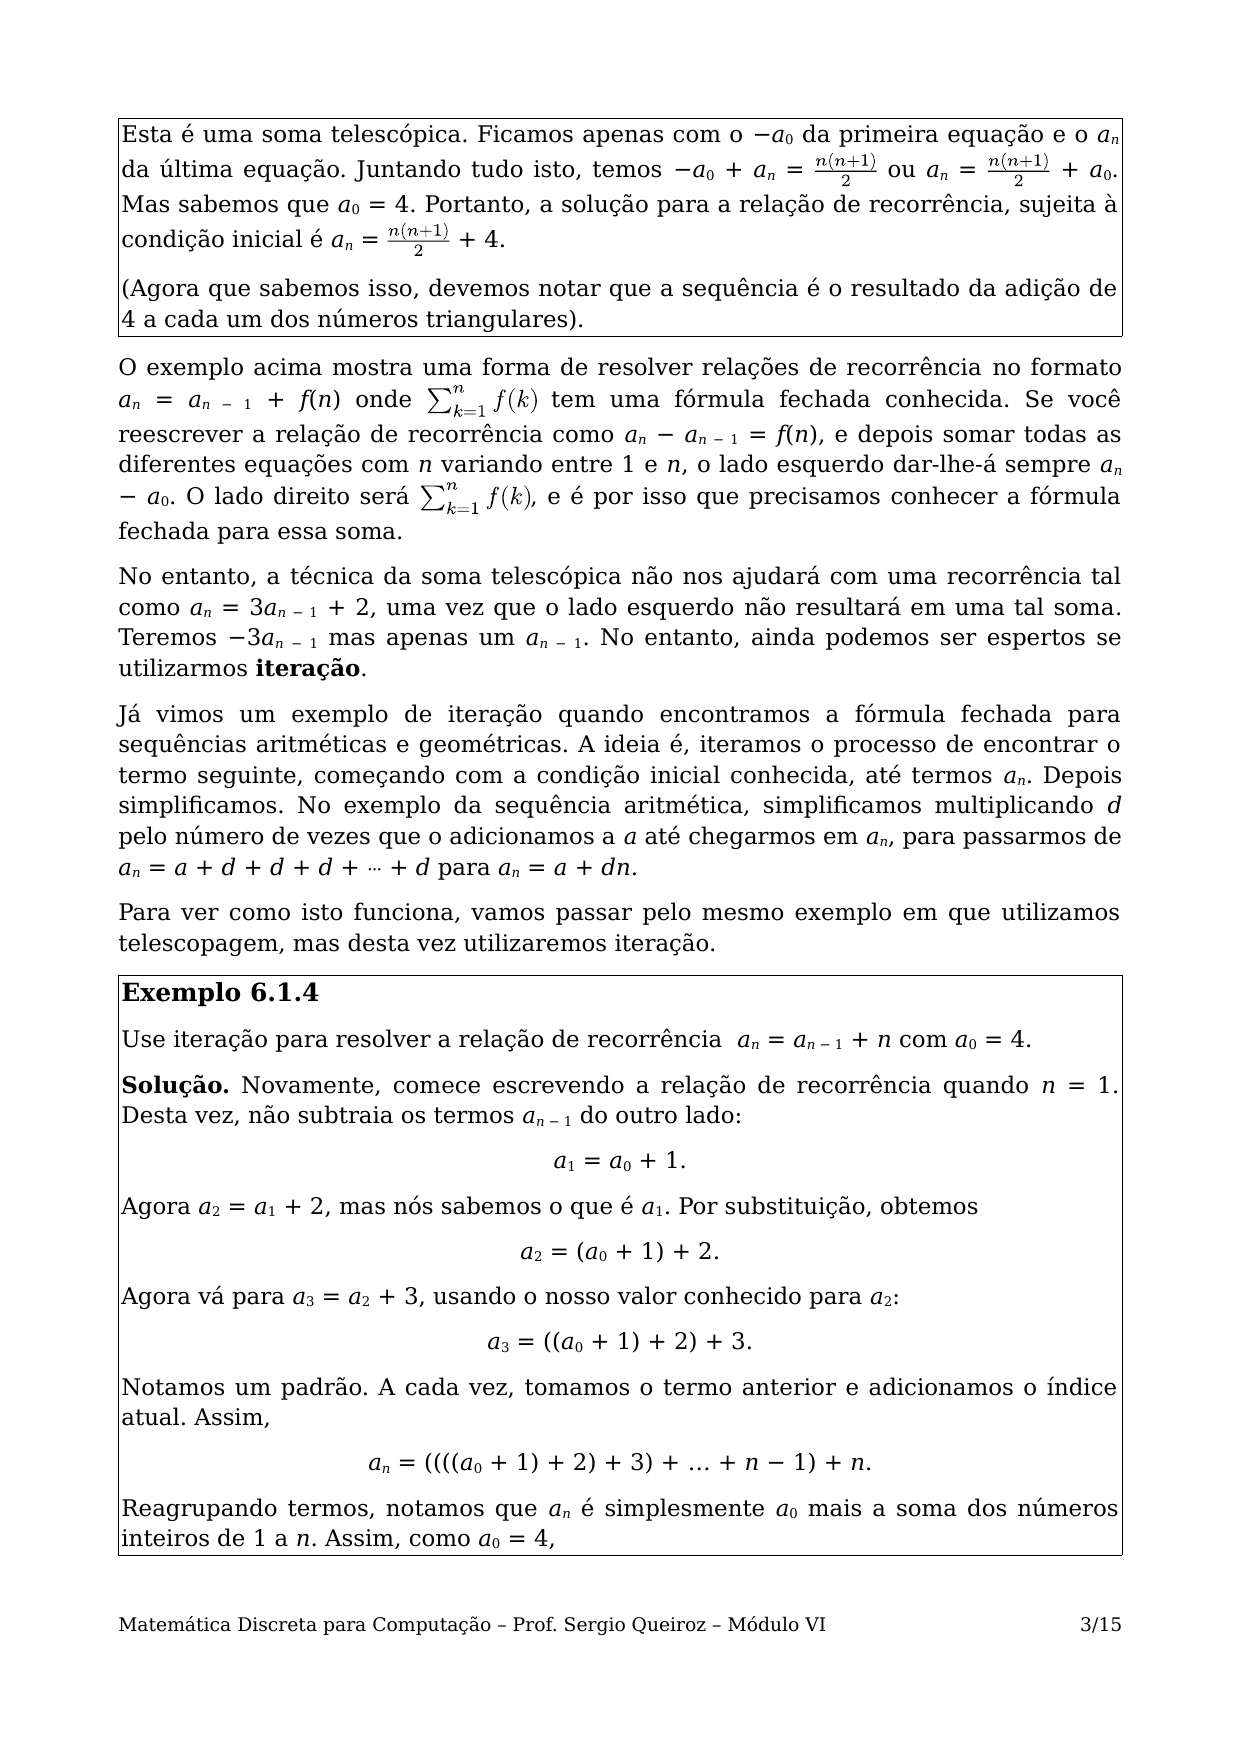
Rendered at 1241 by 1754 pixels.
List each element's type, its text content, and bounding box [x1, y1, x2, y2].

text O exemplo acima mostra uma forma de resolver relações de recorrência no formato an = an − 1 + f(n) onde tem uma fórmula fechada conhecida. Se você reescrever a relação de recorrência como an − an − 1 = f(n), e depois somar todas as diferentes equações com n variando entre 1 e n, o lado esquerdo dar-lhe-á sempre an − a0. O lado direito será , e é por isso que precisamos conhecer a fórmula fechada para essa soma. [118, 354, 1122, 545]
text a3 = ((a0 + 1) + 2) + 3. [119, 1325, 1122, 1355]
text Solução. Novamente, comece escrevendo a relação de recorrência quando n = 1. Desta vez, não subtraia os termos an − 1 do outro lado: [119, 1068, 1122, 1129]
text Exemplo 6.1.4 [119, 976, 1122, 1007]
text Esta é uma soma telescópica. Ficamos apenas com o −a0 da primeira equação e o an da última equação. Juntando tudo isto, temos −a0 + an = ou an = + a0. Mas sabemos que a0 = 4. Portanto, a solução para a relação de recorrência, sujeita à condição inicial é an = + 4. [119, 119, 1122, 257]
text Reagrupando termos, notamos que an é simplesmente a0 mais a soma dos números inteiros de 1 a n. Assim, como a0 = 4, [119, 1492, 1122, 1555]
text a2 = (a0 + 1) + 2. [119, 1235, 1122, 1265]
text Use iteração para resolver a relação de recorrência an = an − 1 + n com a0 = 4. [119, 1023, 1122, 1053]
text Agora vá para a3 = a2 + 3, usando o nosso valor conhecido para a2: [119, 1280, 1122, 1310]
text No entanto, a técnica da soma telescópica não nos ajudará com uma recorrência tal como an = 3an − 1 + 2, uma vez que o lado esquerdo não resultará em uma tal soma. Teremos −3an − 1 mas apenas um an − 1. No entanto, ainda podemos ser espertos se utilizarmos iteração. [118, 563, 1122, 682]
text an = ((((a0 + 1) + 2) + 3) + … + n − 1) + n. [119, 1446, 1122, 1476]
text Notamos um padrão. A cada vez, tomamos o termo anterior e adicionamos o índice atual. Assim, [119, 1371, 1122, 1431]
text a1 = a0 + 1. [119, 1144, 1122, 1174]
text Já vimos um exemplo de iteração quando encontramos a fórmula fechada para sequências aritméticas e geométricas. A ideia é, iteramos o processo de encontrar o termo seguinte, começando com a condição inicial conhecida, até termos an. Depois simplificamos. No exemplo da sequência aritmética, simplificamos multiplicando d pelo número de vezes que o adicionamos a a até chegarmos em an, para passarmos de an = a + d + d + d + ⋯ + d para an = a + dn. [118, 701, 1122, 881]
text Agora a2 = a1 + 2, mas nós sabemos o que é a1. Por substituição, obtemos [119, 1190, 1122, 1219]
text (Agora que sabemos isso, devemos notar que a sequência é o resultado da adição de 4 a cada um dos números triangulares). [119, 272, 1122, 336]
text Para ver como isto funciona, vamos passar pelo mesmo exemplo em que utilizamos telescopagem, mas desta vez utilizaremos iteração. [118, 899, 1122, 956]
